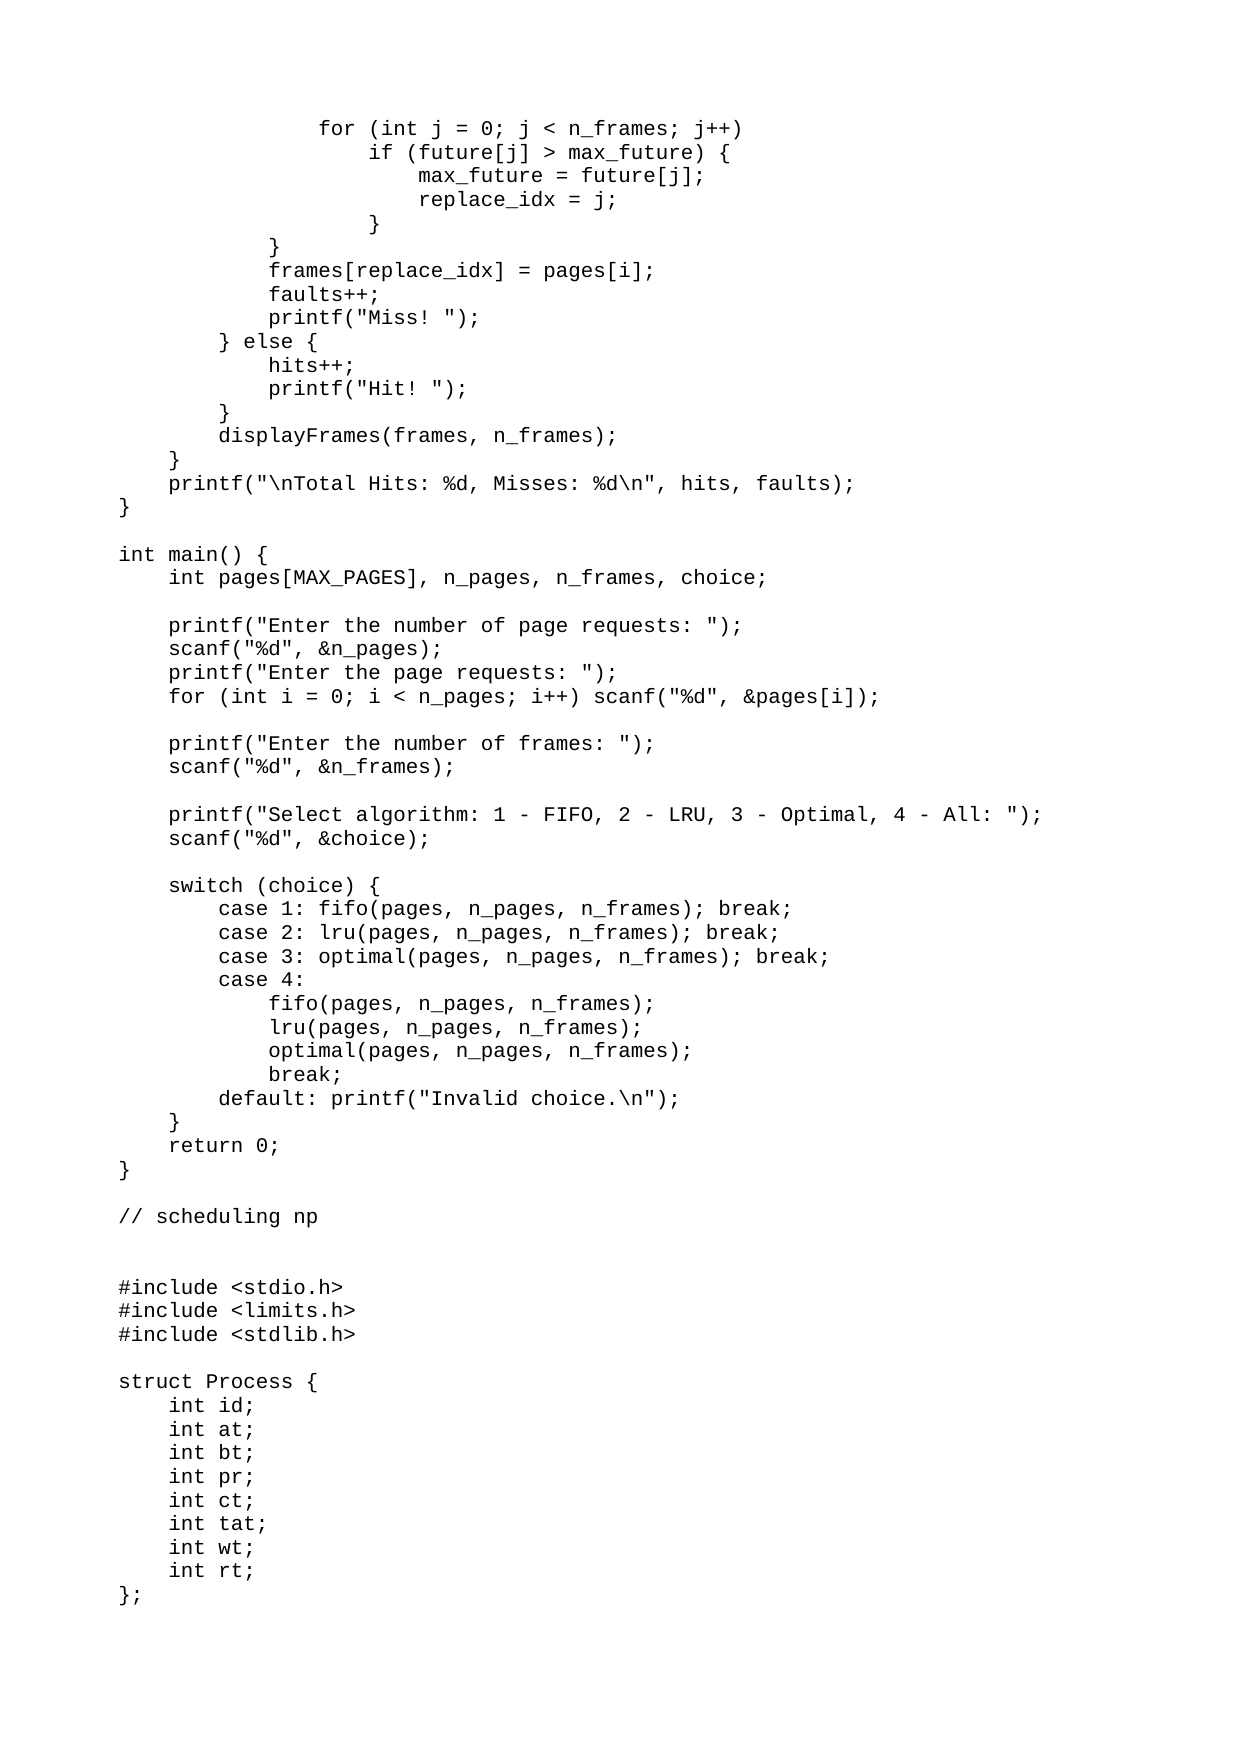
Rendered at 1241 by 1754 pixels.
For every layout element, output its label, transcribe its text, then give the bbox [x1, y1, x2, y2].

text } [118, 496, 1122, 520]
text case 3: optimal(pages, n_pages, n_frames); break; [118, 946, 1122, 969]
text for (int i = 0; i < n_pages; i++) scanf("%d", &pages[i]); [118, 686, 1122, 709]
text #include <limits.h> [118, 1300, 1122, 1324]
text printf("Hit! "); [118, 378, 1122, 402]
text int id; [118, 1395, 1122, 1419]
text struct Process { [118, 1371, 1122, 1395]
text printf("Miss! "); [118, 307, 1122, 331]
text scanf("%d", &n_frames); [118, 757, 1122, 780]
text } [118, 213, 1122, 236]
text } [118, 449, 1122, 473]
text scanf("%d", &choice); [118, 827, 1122, 851]
text int pr; [118, 1466, 1122, 1489]
text int bt; [118, 1442, 1122, 1466]
text int ct; [118, 1489, 1122, 1513]
text case 2: lru(pages, n_pages, n_frames); break; [118, 922, 1122, 946]
text }; [118, 1584, 1122, 1608]
text max_future = future[j]; [118, 165, 1122, 189]
text break; [118, 1064, 1122, 1088]
text return 0; [118, 1135, 1122, 1158]
text #include <stdio.h> [118, 1277, 1122, 1300]
text frames[replace_idx] = pages[i]; [118, 260, 1122, 284]
text int pages[MAX_PAGES], n_pages, n_frames, choice; [118, 567, 1122, 591]
text int tat; [118, 1513, 1122, 1537]
text case 1: fifo(pages, n_pages, n_frames); break; [118, 898, 1122, 922]
text case 4: [118, 969, 1122, 993]
text switch (choice) { [118, 875, 1122, 898]
text printf("Select algorithm: 1 - FIFO, 2 - LRU, 3 - Optimal, 4 - All: "); [118, 804, 1122, 827]
text } [118, 402, 1122, 426]
text int wt; [118, 1537, 1122, 1561]
text for (int j = 0; j < n_frames; j++) [118, 118, 1122, 142]
text printf("Enter the page requests: "); [118, 662, 1122, 686]
text } [118, 1158, 1122, 1182]
text scanf("%d", &n_pages); [118, 638, 1122, 662]
text printf("\nTotal Hits: %d, Misses: %d\n", hits, faults); [118, 473, 1122, 496]
text hits++; [118, 354, 1122, 378]
text int main() { [118, 544, 1122, 567]
text optimal(pages, n_pages, n_frames); [118, 1040, 1122, 1064]
text } [118, 236, 1122, 260]
text } else { [118, 331, 1122, 354]
text #include <stdlib.h> [118, 1324, 1122, 1348]
text displayFrames(frames, n_frames); [118, 426, 1122, 449]
text if (future[j] > max_future) { [118, 142, 1122, 165]
text lru(pages, n_pages, n_frames); [118, 1017, 1122, 1040]
text int at; [118, 1419, 1122, 1442]
text } [118, 1111, 1122, 1135]
text // scheduling np [118, 1206, 1122, 1229]
text faults++; [118, 284, 1122, 307]
text printf("Enter the number of frames: "); [118, 733, 1122, 757]
text replace_idx = j; [118, 189, 1122, 213]
text default: printf("Invalid choice.\n"); [118, 1088, 1122, 1111]
text fifo(pages, n_pages, n_frames); [118, 993, 1122, 1017]
text int rt; [118, 1561, 1122, 1584]
text printf("Enter the number of page requests: "); [118, 615, 1122, 638]
